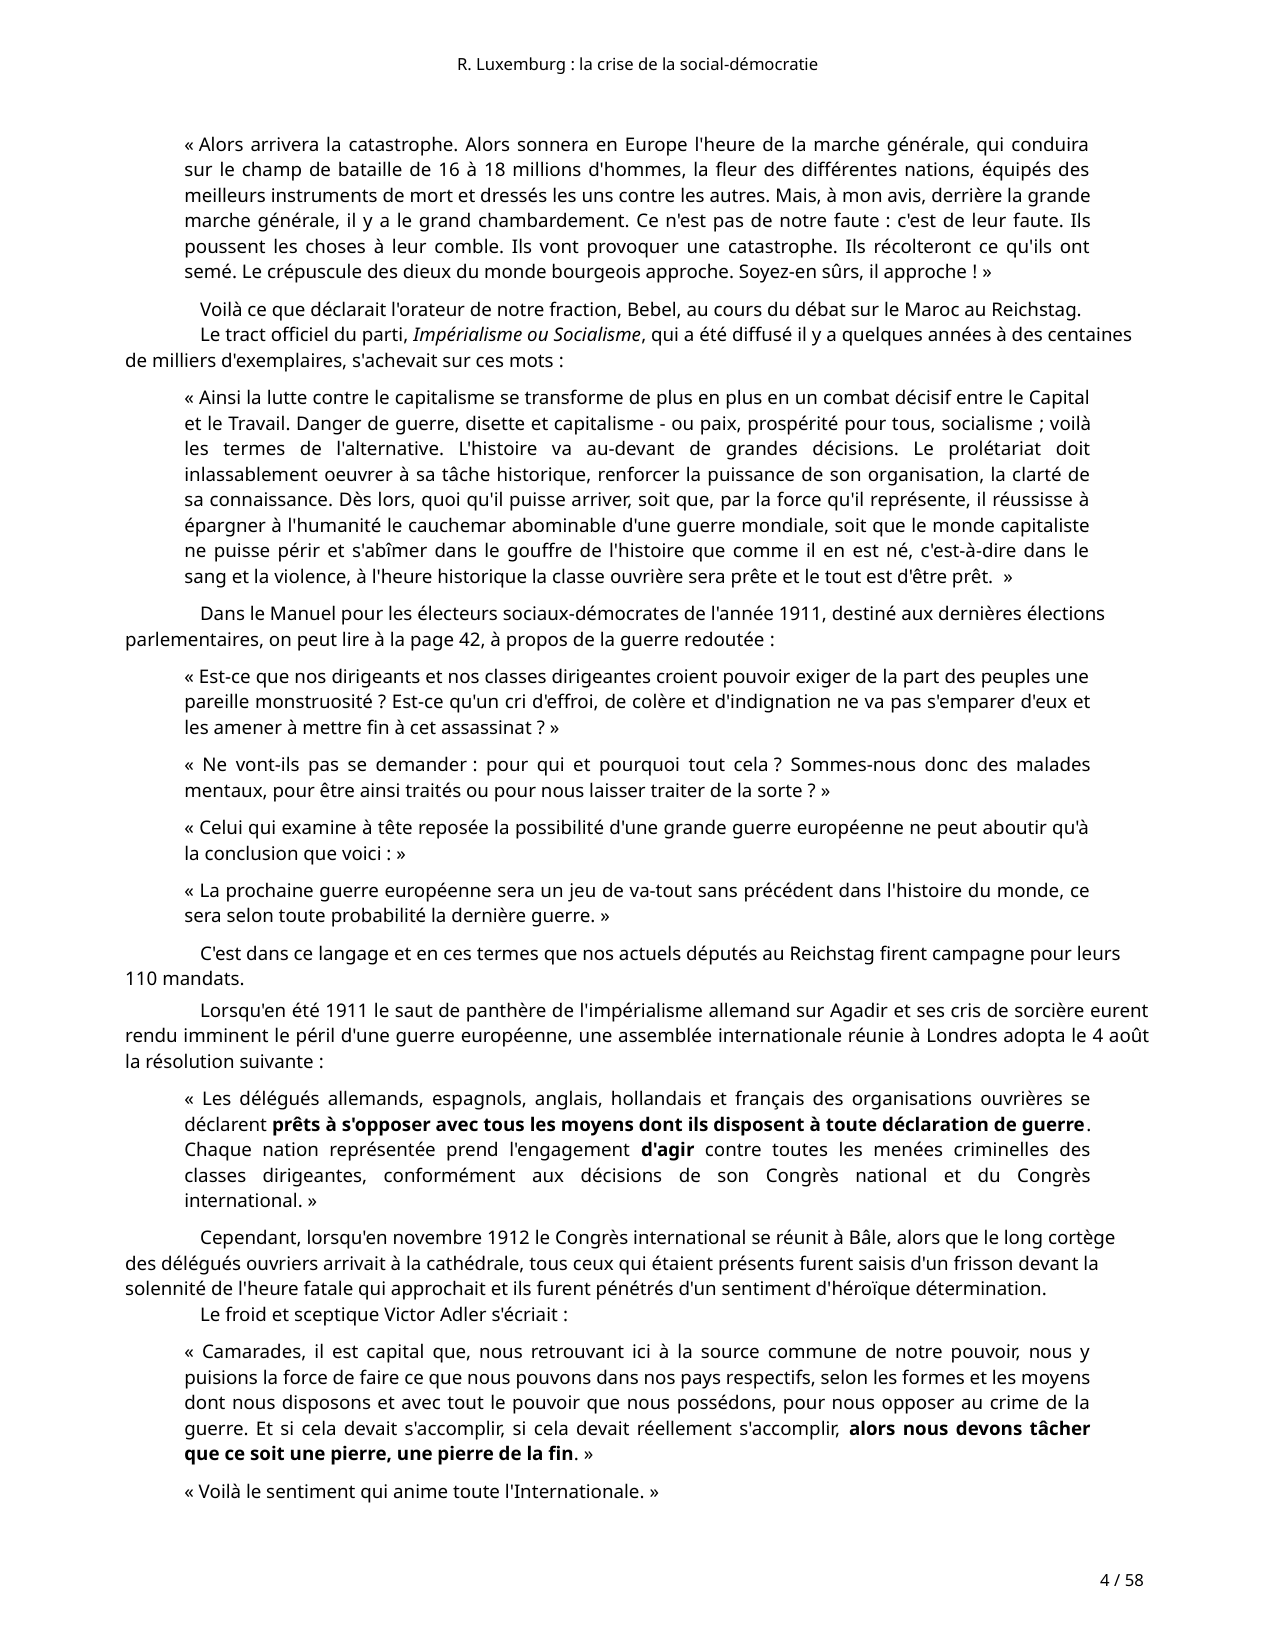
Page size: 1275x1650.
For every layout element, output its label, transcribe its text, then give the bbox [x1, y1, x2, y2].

text Voilà ce que déclarait l'orateur de notre fraction, Bebel, au cours du débat sur le Maroc au Reichstag. [125, 296, 1150, 322]
text « Voilà le sentiment qui anime toute l'Internationale. » [184, 1478, 1091, 1503]
text « Les délégués allemands, espagnols, anglais, hollandais et français des organisations ouvrières se déclarent prêts à s'opposer avec tous les moyens dont ils disposent à toute déclaration de guerre. Chaque nation représentée prend l'engagement d'agir contre toutes les menées criminelles des classes dirigeantes, conformément aux décisions de son Congrès national et du Congrès international. » [184, 1085, 1091, 1213]
text « Camarades, il est capital que, nous retrouvant ici à la source commune de notre pouvoir, nous y puisions la force de faire ce que nous pouvons dans nos pays respectifs, selon les formes et les moyens dont nous disposons et avec tout le pouvoir que nous possédons, pour nous opposer au crime de la guerre. Et si cela devait s'accomplir, si cela devait réellement s'accomplir, alors nous devons tâcher que ce soit une pierre, une pierre de la fin. » [184, 1338, 1091, 1466]
text Cependant, lorsqu'en novembre 1912 le Congrès international se réunit à Bâle, alors que le long cortège des délégués ouvriers arrivait à la cathédrale, tous ceux qui étaient présents furent saisis d'un frisson devant la solennité de l'heure fatale qui approchait et ils furent pénétrés d'un sentiment d'héroïque détermination. [125, 1225, 1150, 1301]
text « Est-ce que nos dirigeants et nos classes dirigeantes croient pouvoir exiger de la part des peuples une pareille monstruosité ? Est-ce qu'un cri d'effroi, de colère et d'indignation ne va pas s'emparer d'eux et les amener à mettre fin à cet assassinat ? » [184, 663, 1091, 740]
text Le froid et sceptique Victor Adler s'écriait : [125, 1301, 1150, 1327]
text « Alors arrivera la catastrophe. Alors sonnera en Europe l'heure de la marche générale, qui conduira sur le champ de bataille de 16 à 18 millions d'hommes, la fleur des différentes nations, équipés des meilleurs instruments de mort et dressés les uns contre les autres. Mais, à mon avis, derrière la grande marche générale, il y a le grand chambardement. Ce n'est pas de notre faute : c'est de leur faute. Ils poussent les choses à leur comble. Ils vont provoquer une catastrophe. Ils récolteront ce qu'ils ont semé. Le crépuscule des dieux du monde bourgeois approche. Soyez-en sûrs, il approche ! » [184, 131, 1091, 284]
text Lorsqu'en été 1911 le saut de panthère de l'impérialisme allemand sur Agadir et ses cris de sorcière eurent rendu imminent le péril d'une guerre européenne, une assemblée internationale réunie à Londres adopta le 4 août la résolution suivante : [125, 997, 1150, 1073]
text « La prochaine guerre européenne sera un jeu de va-tout sans précédent dans l'histoire du monde, ce sera selon toute probabilité la dernière guerre. » [184, 877, 1091, 928]
text C'est dans ce langage et en ces termes que nos actuels députés au Reichstag firent campagne pour leurs 110 mandats. [125, 940, 1150, 991]
text Le tract officiel du parti, Impérialisme ou Socialisme, qui a été diffusé il y a quelques années à des centaines de milliers d'exemplaires, s'achevait sur ces mots : [125, 322, 1150, 373]
text « Ainsi la lutte contre le capitalisme se transforme de plus en plus en un combat décisif entre le Capital et le Travail. Danger de guerre, disette et capitalisme - ou paix, prospérité pour tous, socialisme ; voilà les termes de l'alternative. L'histoire va au-devant de grandes décisions. Le prolétariat doit inlassablement oeuvrer à sa tâche historique, renforcer la puissance de son organisation, la clarté de sa connaissance. Dès lors, quoi qu'il puisse arriver, soit que, par la force qu'il représente, il réussisse à épargner à l'humanité le cauchemar abominable d'une guerre mondiale, soit que le monde capitaliste ne puisse périr et s'abîmer dans le gouffre de l'histoire que comme il en est né, c'est-à-dire dans le sang et la violence, à l'heure historique la classe ouvrière sera prête et le tout est d'être prêt. » [184, 384, 1091, 589]
text « Ne vont-ils pas se demander : pour qui et pourquoi tout cela ? Sommes-nous donc des malades mentaux, pour être ainsi traités ou pour nous laisser traiter de la sorte ? » [184, 752, 1091, 803]
text Dans le Manuel pour les électeurs sociaux-démocrates de l'année 1911, destiné aux dernières élections parlementaires, on peut lire à la page 42, à propos de la guerre redoutée : [125, 600, 1150, 651]
text « Celui qui examine à tête reposée la possibilité d'une grande guerre européenne ne peut aboutir qu'à la conclusion que voici : » [184, 814, 1091, 865]
